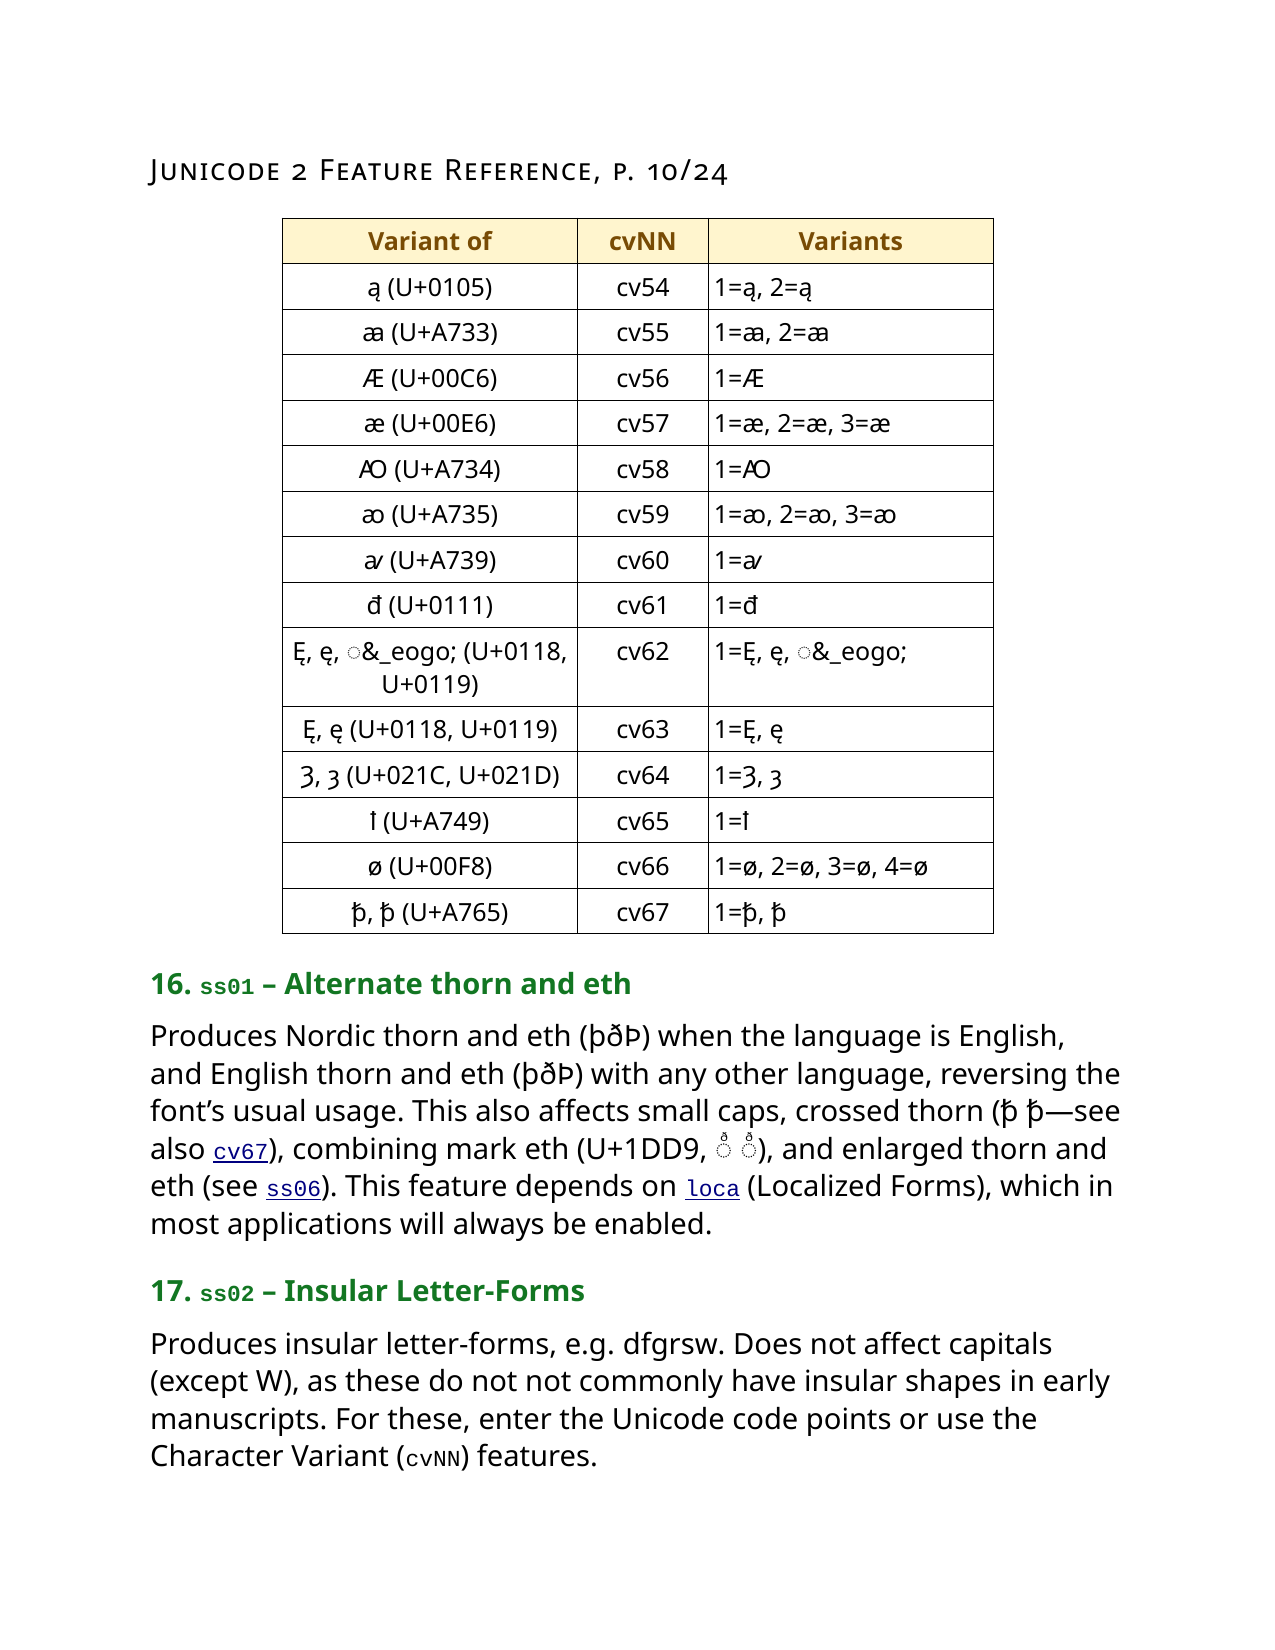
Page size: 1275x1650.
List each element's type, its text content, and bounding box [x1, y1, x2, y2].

table_cell ꜳ (U+A733) [283, 310, 577, 354]
table_cell ꝥ, ꝥ (U+A765) [283, 889, 577, 933]
table_cell cv62 [578, 628, 708, 706]
subtitle 16. ss01 – Alternate thorn and eth [150, 964, 1125, 1002]
table_cell 1=đ [709, 583, 993, 627]
table_cell 1=ꝉ [709, 798, 993, 842]
table_cell 1=ą, 2=ą [709, 264, 993, 308]
table_cell 1=Ꜵ [709, 446, 993, 491]
table_cell Ę, ę, ◌&_eogo; (U+0118, U+0119) [283, 628, 577, 706]
table_cell cv65 [578, 798, 708, 842]
table_cell cv61 [578, 583, 708, 627]
table_cell cv57 [578, 401, 708, 445]
table_cell 1=ꝥ, ꝥ [709, 889, 993, 933]
table_cell æ (U+00E6) [283, 401, 577, 445]
table_cell cv56 [578, 355, 708, 399]
table_cell cv59 [578, 492, 708, 536]
table_cell đ (U+0111) [283, 583, 577, 627]
table_cell 1=ꜹ [709, 537, 993, 582]
table_header Variants [709, 219, 993, 263]
table_cell 1=Æ [709, 355, 993, 399]
table_cell ø (U+00F8) [283, 843, 577, 888]
subtitle 17. ss02 – Insular Letter-Forms [150, 1272, 1125, 1309]
table_cell cv60 [578, 537, 708, 582]
table_header Variant of [283, 219, 577, 263]
text Produces insular letter-forms, e.g. dfgrsw. Does not affect capitals (except W), as these do not not commonly have insular shapes in early manuscripts. For these, enter the Unicode code points or use the Character Variant (cvNN) features. [150, 1324, 1125, 1474]
table_cell 1=Ę, ę [709, 707, 993, 751]
table_cell cv66 [578, 843, 708, 888]
table_cell Æ (U+00C6) [283, 355, 577, 399]
table_cell ą (U+0105) [283, 264, 577, 308]
table_cell cv64 [578, 752, 708, 797]
table_cell 1=Ȝ, ȝ [709, 752, 993, 797]
table_cell ꜹ (U+A739) [283, 537, 577, 582]
table_cell cv67 [578, 889, 708, 933]
table_cell cv63 [578, 707, 708, 751]
table_cell Ȝ, ȝ (U+021C, U+021D) [283, 752, 577, 797]
table_cell 1=ø, 2=ø, 3=ø, 4=ø [709, 843, 993, 888]
table_cell 1=ꜵ, 2=ꜵ, 3=ꜵ [709, 492, 993, 536]
table_cell 1=æ, 2=æ, 3=æ [709, 401, 993, 445]
table_header cvNN [578, 219, 708, 263]
table_cell Ꜵ (U+A734) [283, 446, 577, 491]
table_cell cv55 [578, 310, 708, 354]
table_cell 1=Ę, ę, ◌&_eogo; [709, 628, 993, 706]
text Produces Nordic thorn and eth (þðÞ) when the language is English, and English thorn and eth (þðÞ) with any other language, reversing the font’s usual usage. This also affects small caps, crossed thorn (ꝥ ꝥ—see also cv67), combining mark eth (U+1DD9, ◌ᷙ ◌ᷙ), and enlarged thorn and eth (see ss06). This feature depends on loca (Localized Forms), which in most applications will always be enabled. [150, 1017, 1125, 1242]
table_cell Ę, ę (U+0118, U+0119) [283, 707, 577, 751]
table_cell cv58 [578, 446, 708, 491]
table_cell cv54 [578, 264, 708, 308]
table_cell ꝉ (U+A749) [283, 798, 577, 842]
table_cell 1=ꜳ, 2=ꜳ [709, 310, 993, 354]
table_cell ꜵ (U+A735) [283, 492, 577, 536]
